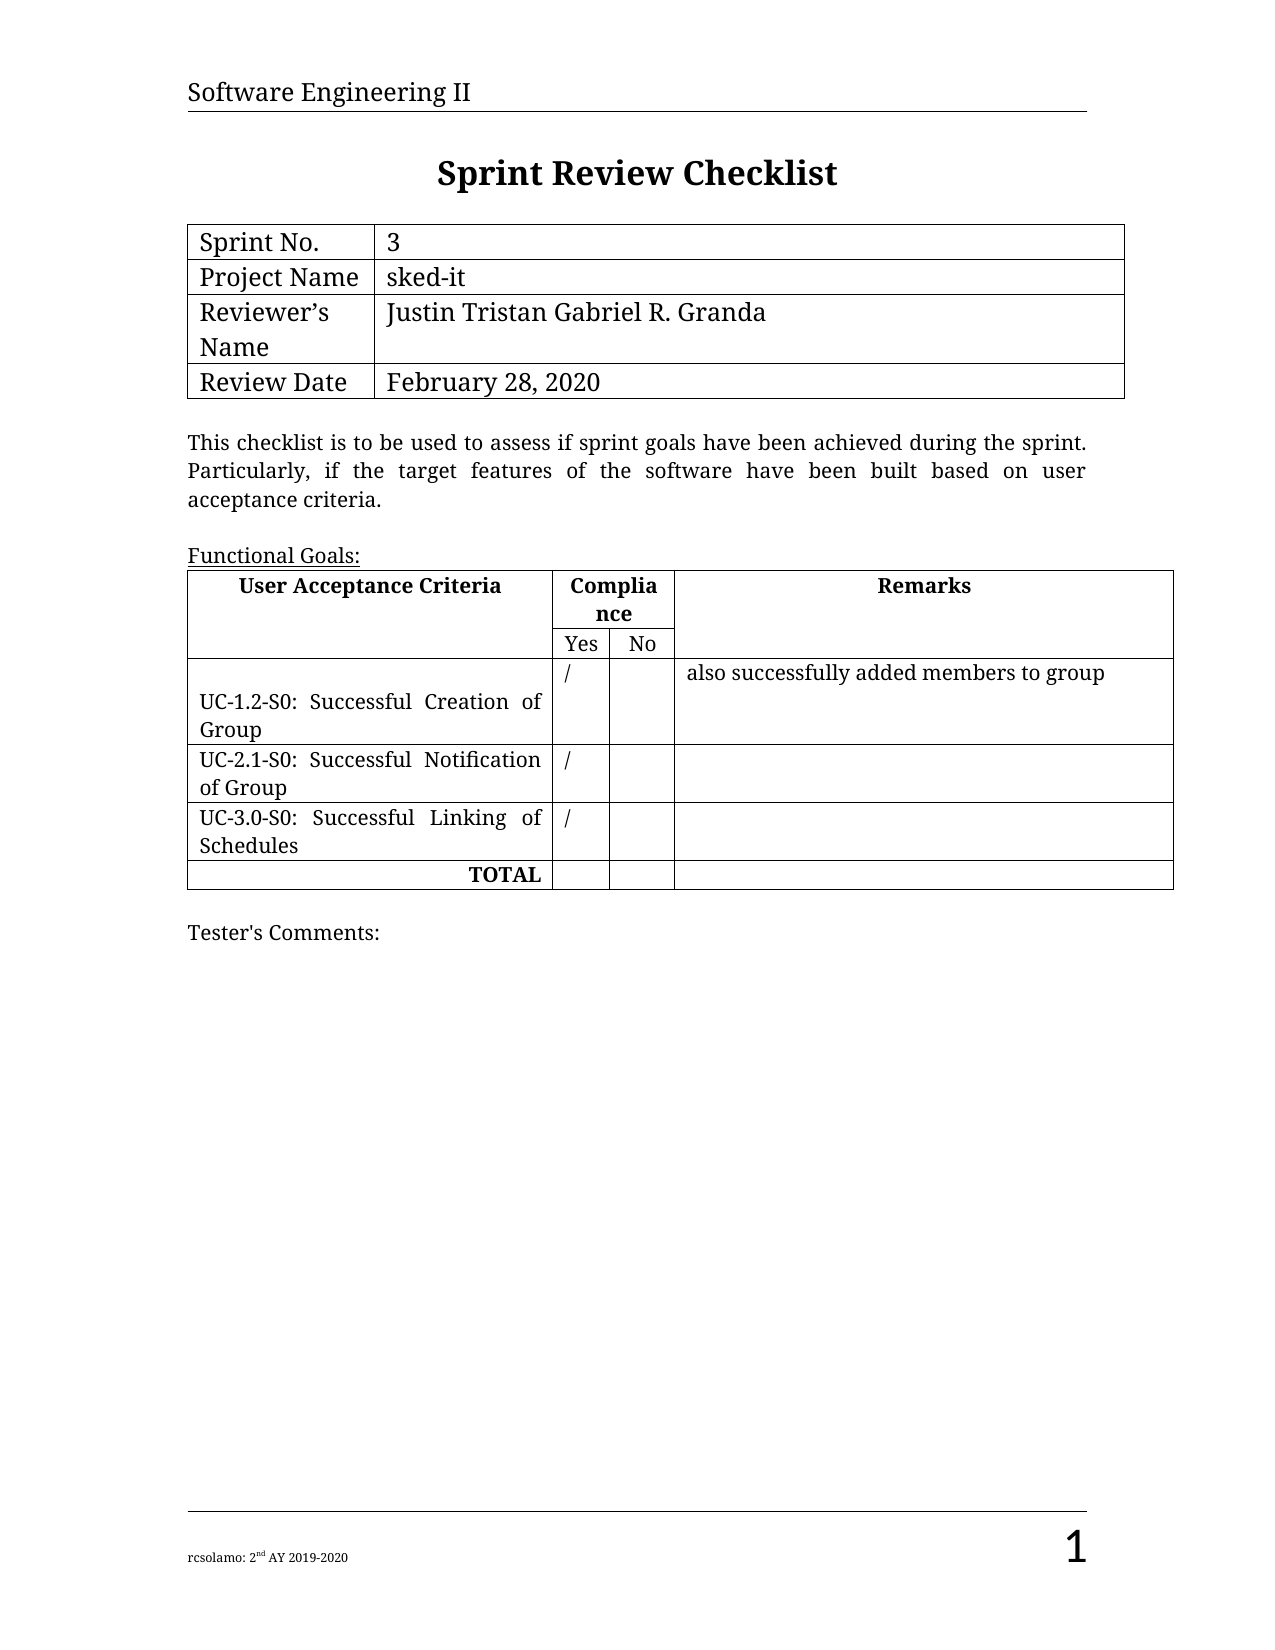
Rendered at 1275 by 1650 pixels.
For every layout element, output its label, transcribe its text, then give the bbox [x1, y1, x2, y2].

table_cell Yes [553, 629, 609, 657]
text Tester's Comments: [187, 918, 1087, 947]
table_cell TOTAL [188, 861, 552, 889]
text Functional Goals: [187, 542, 1087, 570]
table_cell sked-it [375, 260, 1124, 294]
table_cell [610, 745, 674, 802]
table_cell / [553, 745, 609, 802]
table_cell UC-2.1-S0: Successful Notification of Group [188, 745, 552, 802]
table_cell [553, 861, 609, 889]
text Sprint Review Checklist [187, 150, 1087, 195]
table_cell Justin Tristan Gabriel R. Granda [375, 295, 1124, 363]
table_header User Acceptance Criteria [188, 571, 552, 657]
table_cell [610, 803, 674, 859]
table_cell / [553, 659, 609, 744]
table_cell Reviewer’s Name [188, 295, 374, 363]
table_cell Review Date [188, 364, 374, 398]
table_cell also successfully added members to group [675, 659, 1173, 744]
table_cell [675, 745, 1173, 802]
table_cell [610, 659, 674, 744]
table_cell February 28, 2020 [375, 364, 1124, 398]
table_cell [675, 861, 1173, 889]
table_header Remarks [675, 571, 1173, 657]
table_cell UC-3.0-S0: Successful Linking of Schedules [188, 803, 552, 859]
text This checklist is to be used to assess if sprint goals have been achieved during the sprint. Particularly, if the target features of the software have been built based on user acceptance criteria. [187, 428, 1087, 513]
table_cell [675, 803, 1173, 859]
table_header 3 [375, 225, 1124, 259]
table_cell / [553, 803, 609, 859]
table_cell [610, 861, 674, 889]
table_header Compliance [553, 571, 674, 628]
table_header Sprint No. [188, 225, 374, 259]
table_cell No [610, 629, 674, 657]
table_cell UC-1.2-S0: Successful Creation of Group [188, 659, 552, 744]
table_cell Project Name [188, 260, 374, 294]
